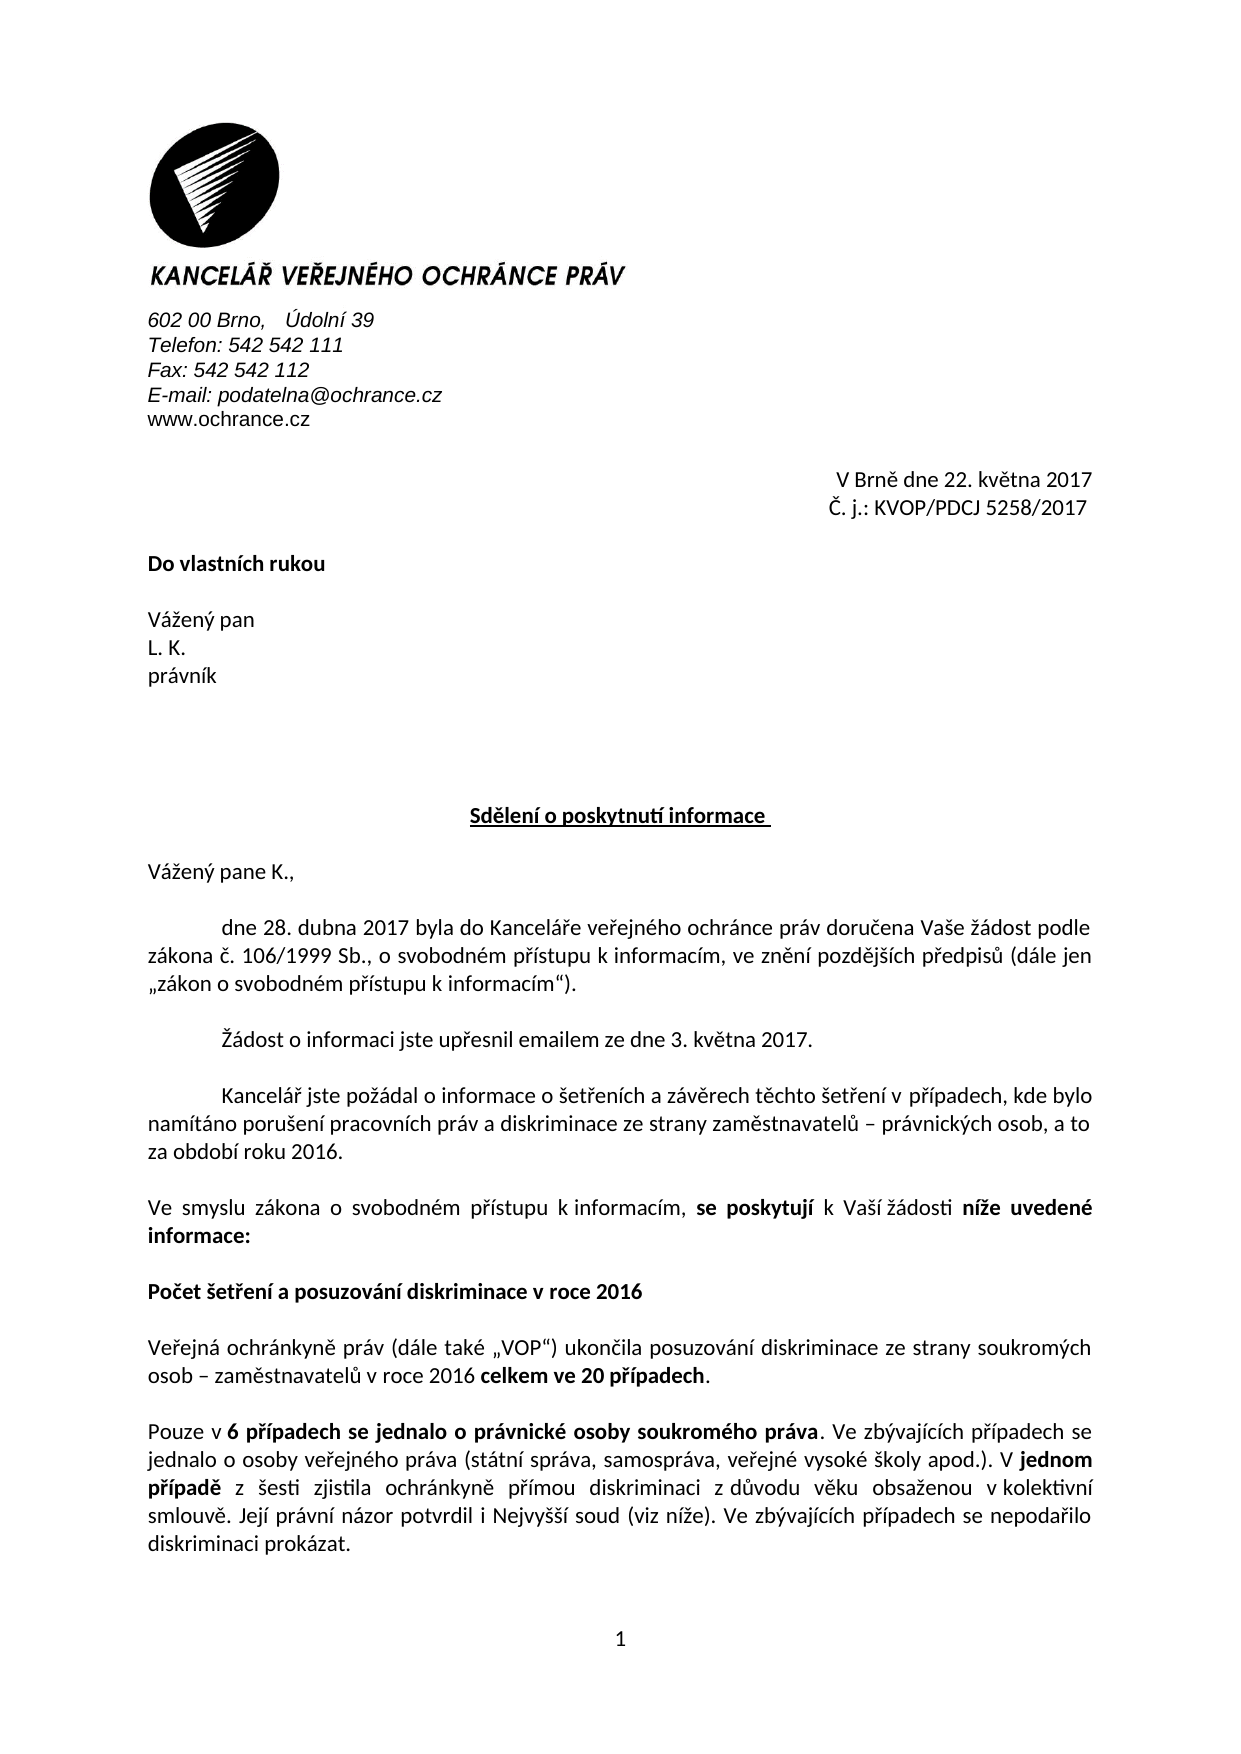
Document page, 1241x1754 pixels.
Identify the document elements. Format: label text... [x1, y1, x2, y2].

text Do vlastních rukou [148, 549, 1093, 577]
text Žádost o informaci jste upřesnil emailem ze dne 3. května 2017. [148, 1025, 1093, 1053]
text Vážený pan [148, 605, 1093, 633]
text Sdělení o poskytnutí informace [148, 801, 1093, 829]
text Vážený pane K., [148, 857, 1093, 885]
text Veřejná ochránkyně práv (dále také „VOP“) ukončila posuzování diskriminace ze strany soukromých osob – zaměstnavatelů v roce 2016 celkem ve 20 případech. [148, 1333, 1093, 1389]
text dne 28. dubna 2017 byla do Kanceláře veřejného ochránce práv doručena Vaše žádost podle zákona č. 106/1999 Sb., o svobodném přístupu k informacím, ve znění pozdějších předpisů (dále jen „zákon o svobodném přístupu k informacím“). [148, 913, 1093, 997]
text Počet šetření a posuzování diskriminace v roce 2016 [148, 1277, 1093, 1305]
text Ve smyslu zákona o svobodném přístupu k informacím, se poskytují k Vaší žádosti níže uvedené informace: [148, 1193, 1093, 1249]
text Č. j.: KVOP/PDCJ 5258/2017 [146, 493, 1093, 521]
text právník [148, 661, 1093, 689]
text Pouze v 6 případech se jednalo o právnické osoby soukromého práva. Ve zbývajících případech se jednalo o osoby veřejného práva (státní správa, samospráva, veřejné vysoké školy apod.). V jednom případě z šesti zjistila ochránkyně přímou diskriminaci z důvodu věku obsaženou v kolektivní smlouvě. Její právní názor potvrdil i Nejvyšší soud (viz níže). Ve zbývajících případech se nepodařilo diskriminaci prokázat. [148, 1417, 1093, 1558]
text V Brně dne 22. května 2017 [148, 465, 1093, 493]
text Kancelář jste požádal o informace o šetřeních a závěrech těchto šetření v případech, kde bylo namítáno porušení pracovních práv a diskriminace ze strany zaměstnavatelů – právnických osob, a to za období roku 2016. [148, 1081, 1093, 1165]
text L. K. [148, 633, 1093, 661]
